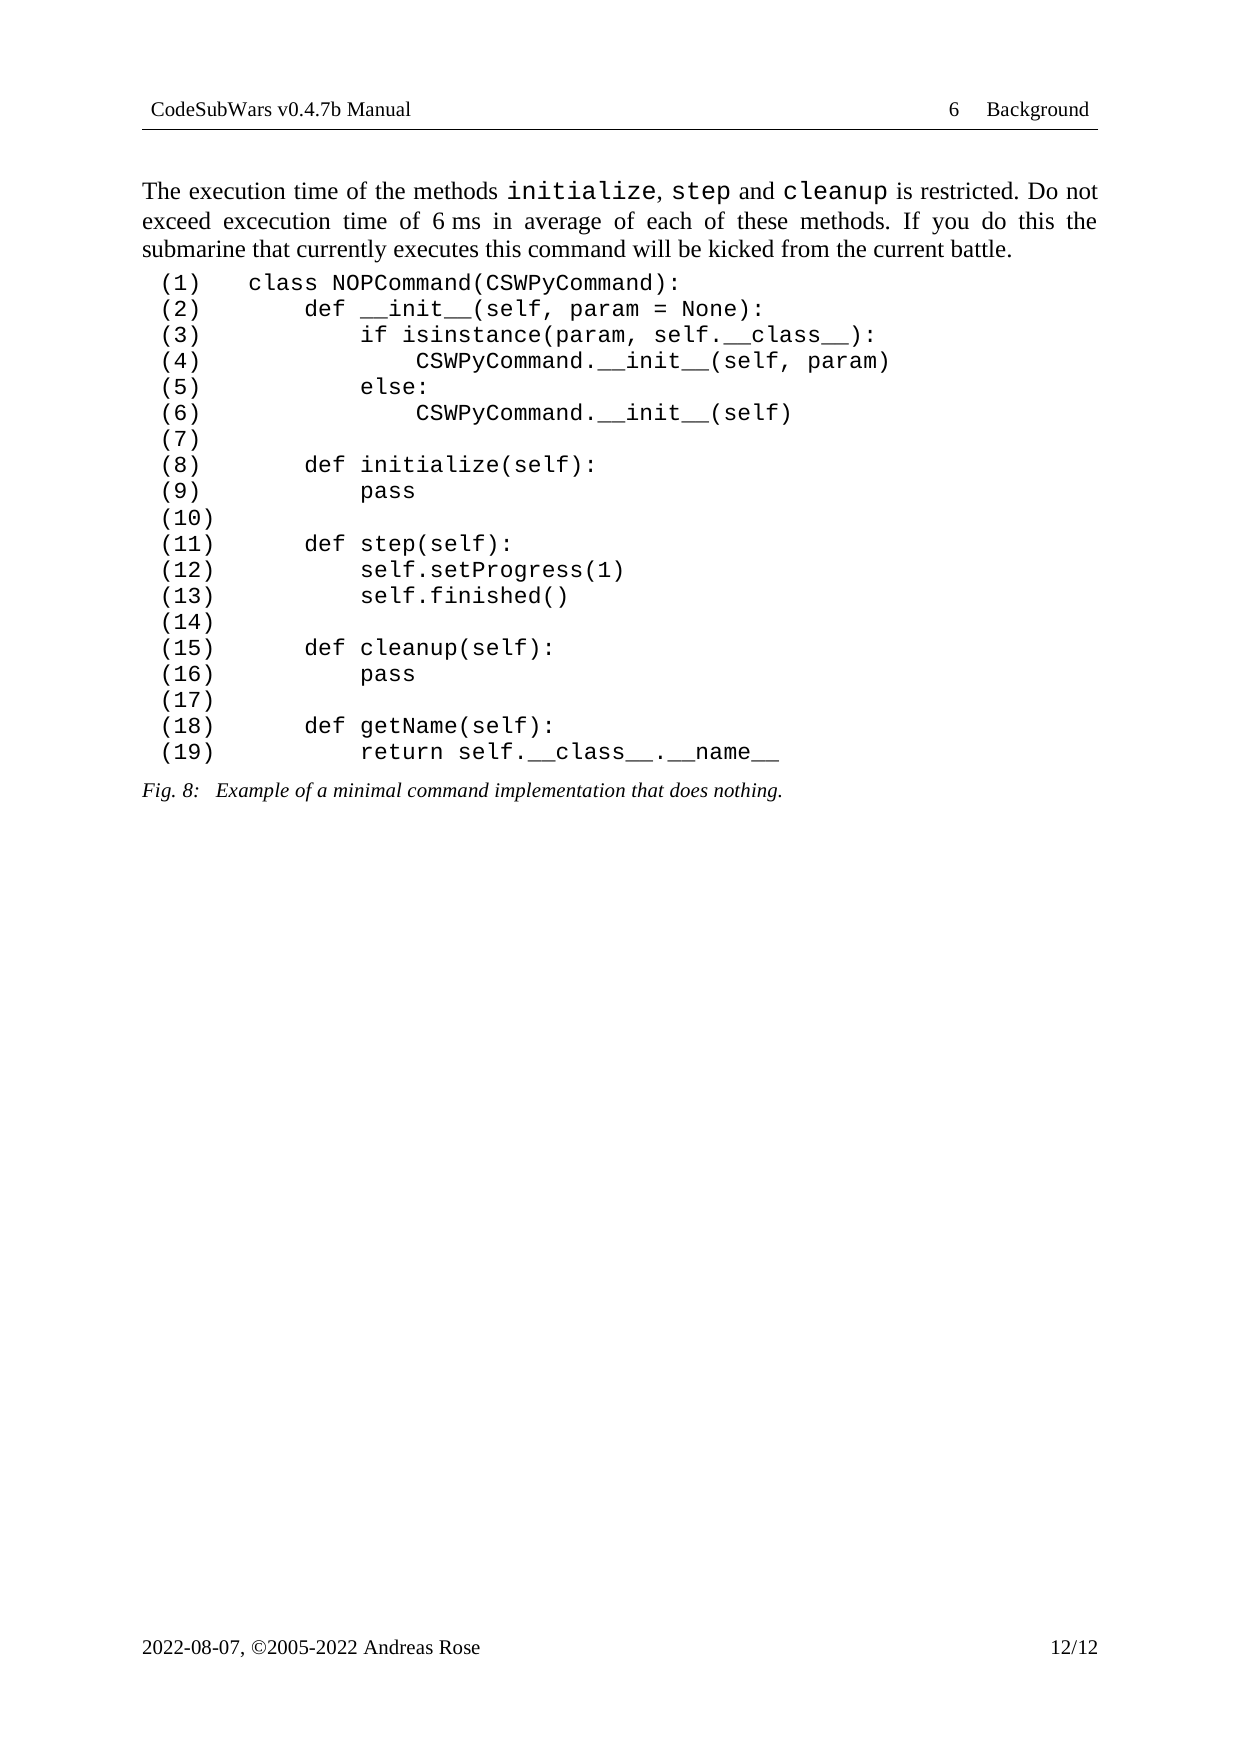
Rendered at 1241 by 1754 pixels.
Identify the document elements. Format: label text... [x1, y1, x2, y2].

list CSWPyCommand.__init__(self) [159, 402, 1098, 428]
list class NOPCommand(CSWPyCommand): [159, 272, 1098, 298]
list pass [159, 480, 1098, 506]
text Fig. 8: Example of a minimal command implementation that does nothing. [142, 779, 1098, 802]
list def getName(self): [159, 714, 1098, 740]
list CSWPyCommand.__init__(self, param) [159, 350, 1098, 376]
list def __init__(self, param = None): [159, 298, 1098, 324]
list if isinstance(param, self.__class__): [159, 324, 1098, 350]
list def cleanup(self): [159, 636, 1098, 662]
list else: [159, 376, 1098, 402]
list self.finished() [159, 584, 1098, 610]
text The execution time of the methods initialize, step and cleanup is restricted. Do not exceed excecution time of 6 ms in average of each of these methods. If you do this the submarine that currently executes this command will be kicked from the current battle. [142, 177, 1098, 263]
list return self.__class__.__name__ [159, 740, 1098, 766]
list def step(self): [159, 532, 1098, 558]
list def initialize(self): [159, 454, 1098, 480]
list pass [159, 662, 1098, 688]
list self.setProgress(1) [159, 558, 1098, 584]
